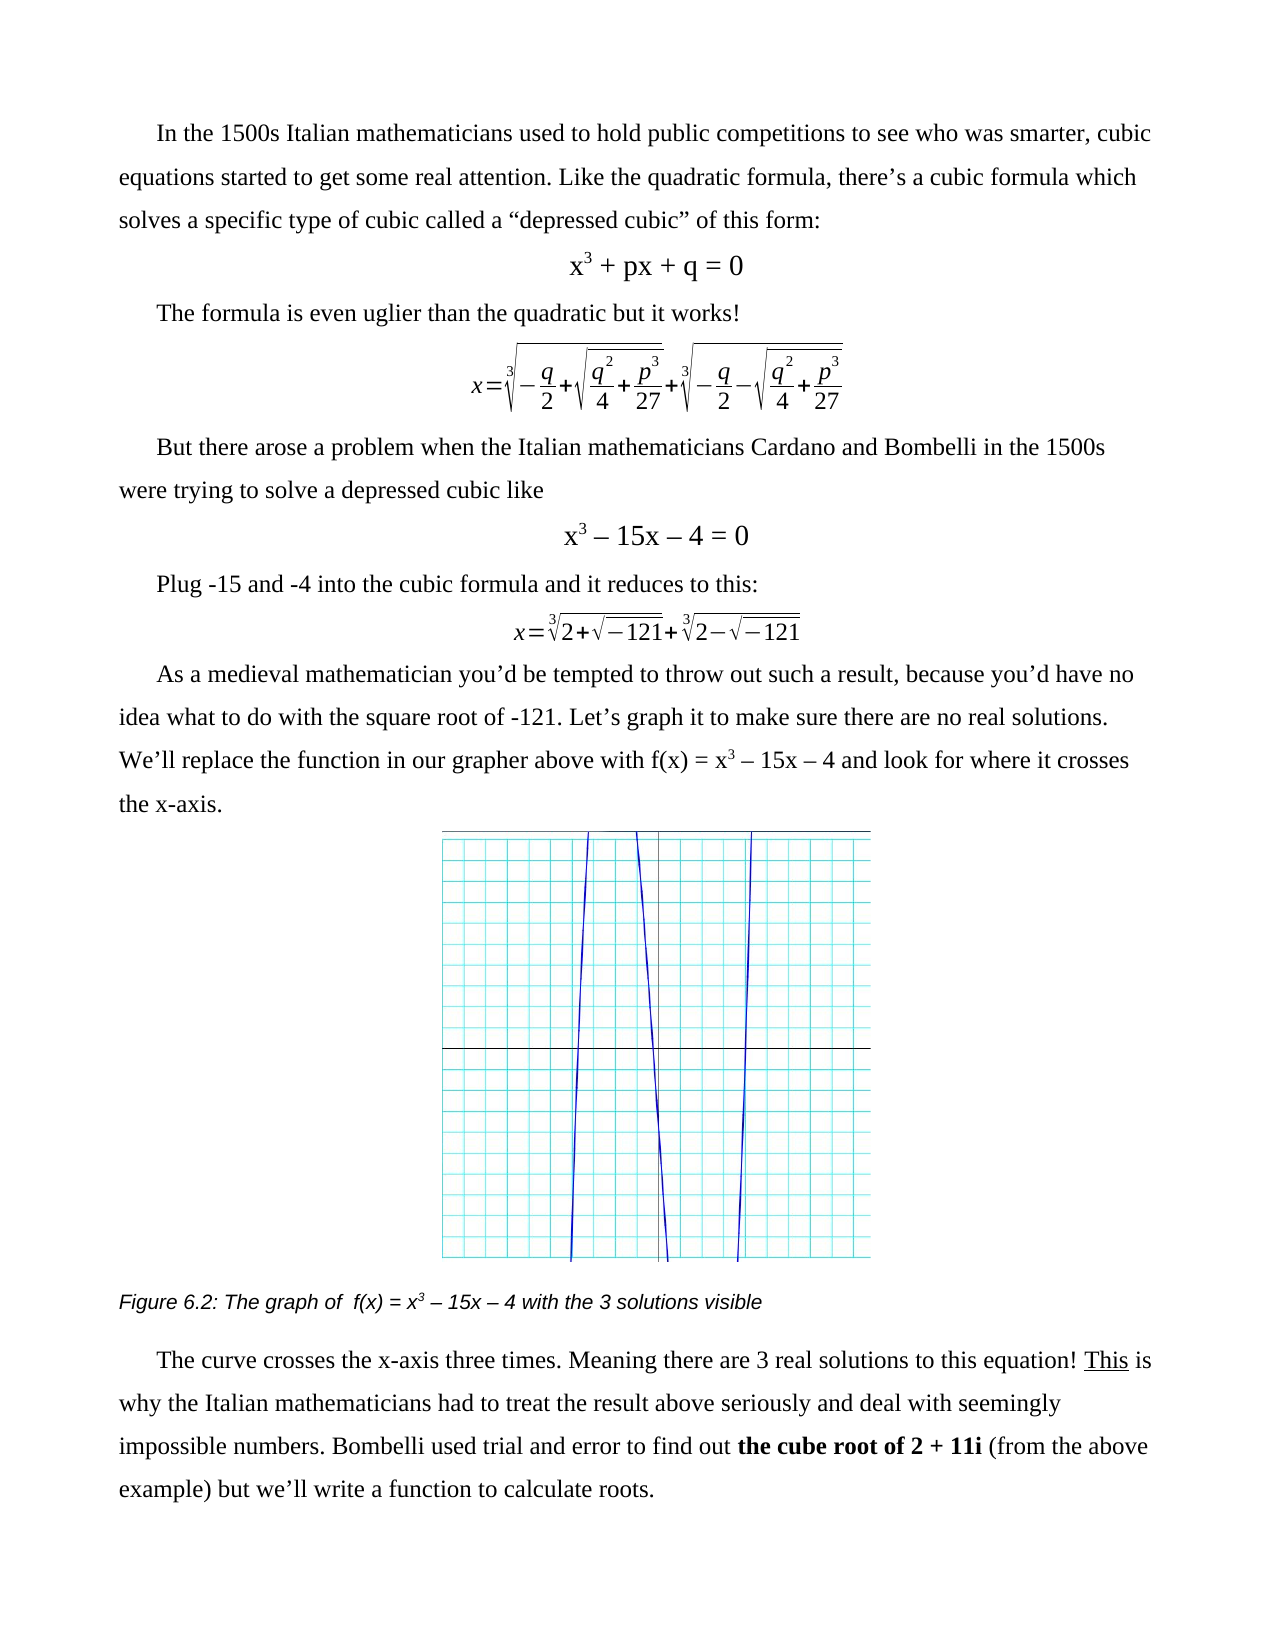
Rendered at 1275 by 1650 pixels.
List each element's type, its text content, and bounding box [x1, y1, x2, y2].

text x3 + px + q = 0 [118, 248, 1156, 281]
text But there arose a problem when the Italian mathematicians Cardano and Bombelli in the 1500s were trying to solve a depressed cubic like [118, 432, 1156, 504]
text The curve crosses the x-axis three times. Meaning there are 3 real solutions to this equation! This is why the Italian mathematicians had to treat the result above seriously and deal with seemingly impossible numbers. Bombelli used trial and error to find out the cube root of 2 + 11i (from the above example) but we’ll write a function to calculate roots. [118, 1345, 1156, 1503]
text The formula is even uglier than the quadratic but it works! [118, 298, 1156, 327]
text Plug -15 and -4 into the cubic formula and it reduces to this: [118, 569, 1156, 597]
text As a medieval mathematician you’d be tempted to throw out such a result, because you’d have no idea what to do with the square root of -121. Let’s graph it to make sure there are no real solutions. We’ll replace the function in our grapher above with f(x) = x3 – 15x – 4 and look for where it crosses the x-axis. [118, 659, 1156, 817]
picture [442, 831, 871, 1262]
text In the 1500s Italian mathematicians used to hold public competitions to see who was smarter, cubic equations started to get some real attention. Like the quadratic formula, there’s a cubic formula which solves a specific type of cubic called a “depressed cubic” of this form: [118, 118, 1156, 233]
text Figure 6.2: The graph of f(x) = x3 – 15x – 4 with the 3 solutions visible [118, 1290, 1156, 1314]
text x3 – 15x – 4 = 0 [118, 518, 1156, 552]
